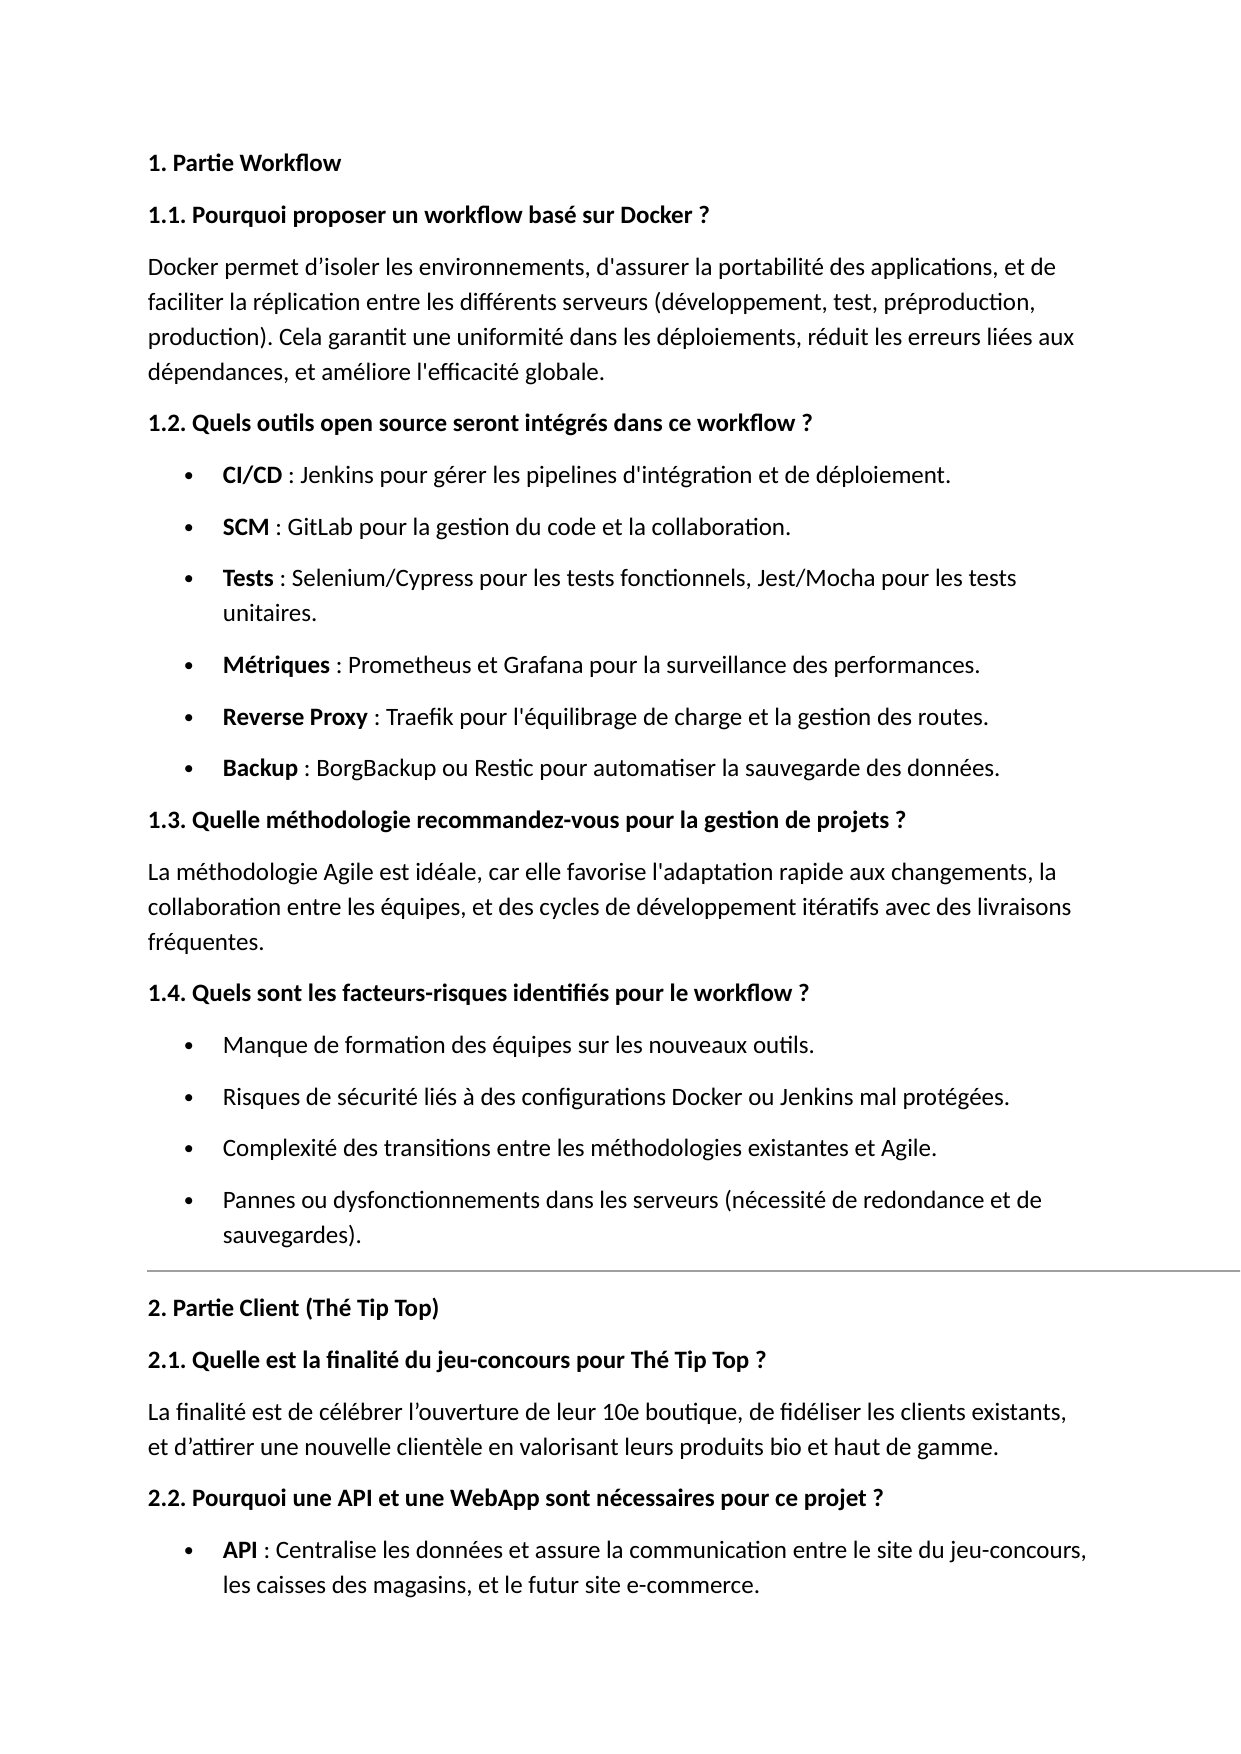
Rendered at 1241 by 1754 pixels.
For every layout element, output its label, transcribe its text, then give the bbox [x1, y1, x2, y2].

text La méthodologie Agile est idéale, car elle favorise l'adaptation rapide aux changements, la collaboration entre les équipes, et des cycles de développement itératifs avec des livraisons fréquentes. [148, 856, 1093, 956]
text 2.1. Quelle est la finalité du jeu-concours pour Thé Tip Top ? [148, 1344, 1093, 1374]
text 1.3. Quelle méthodologie recommandez-vous pour la gestion de projets ? [148, 804, 1093, 835]
list Reverse Proxy : Traefik pour l'équilibrage de charge et la gestion des routes. [185, 701, 1093, 731]
list Métriques : Prometheus et Grafana pour la surveillance des performances. [185, 649, 1093, 680]
list Pannes ou dysfonctionnements dans les serveurs (nécessité de redondance et de sauvegardes). [185, 1184, 1093, 1250]
text 2. Partie Client (Thé Tip Top) [148, 1292, 1093, 1323]
list CI/CD : Jenkins pour gérer les pipelines d'intégration et de déploiement. [185, 459, 1093, 490]
text 1. Partie Workflow [148, 148, 1093, 178]
text 1.1. Pourquoi proposer un workflow basé sur Docker ? [148, 199, 1093, 230]
list API : Centralise les données et assure la communication entre le site du jeu-concours, les caisses des magasins, et le futur site e-commerce. [185, 1534, 1093, 1599]
text 2.2. Pourquoi une API et une WebApp sont nécessaires pour ce projet ? [148, 1482, 1093, 1513]
list Risques de sécurité liés à des configurations Docker ou Jenkins mal protégées. [185, 1081, 1093, 1111]
list Manque de formation des équipes sur les nouveaux outils. [185, 1029, 1093, 1060]
list Complexité des transitions entre les méthodologies existantes et Agile. [185, 1133, 1093, 1163]
text 1.4. Quels sont les facteurs-risques identifiés pour le workflow ? [148, 978, 1093, 1008]
list Tests : Selenium/Cypress pour les tests fonctionnels, Jest/Mocha pour les tests unitaires. [185, 563, 1093, 628]
list SCM : GitLab pour la gestion du code et la collaboration. [185, 511, 1093, 541]
text Docker permet d’isoler les environnements, d'assurer la portabilité des applications, et de faciliter la réplication entre les différents serveurs (développement, test, préproduction, production). Cela garantit une uniformité dans les déploiements, réduit les erreurs liées aux dépendances, et améliore l'efficacité globale. [148, 251, 1093, 386]
text La finalité est de célébrer l’ouverture de leur 10e boutique, de fidéliser les clients existants, et d’attirer une nouvelle clientèle en valorisant leurs produits bio et haut de gamme. [148, 1396, 1093, 1461]
list Backup : BorgBackup ou Restic pour automatiser la sauvegarde des données. [185, 753, 1093, 783]
text 1.2. Quels outils open source seront intégrés dans ce workflow ? [148, 408, 1093, 438]
